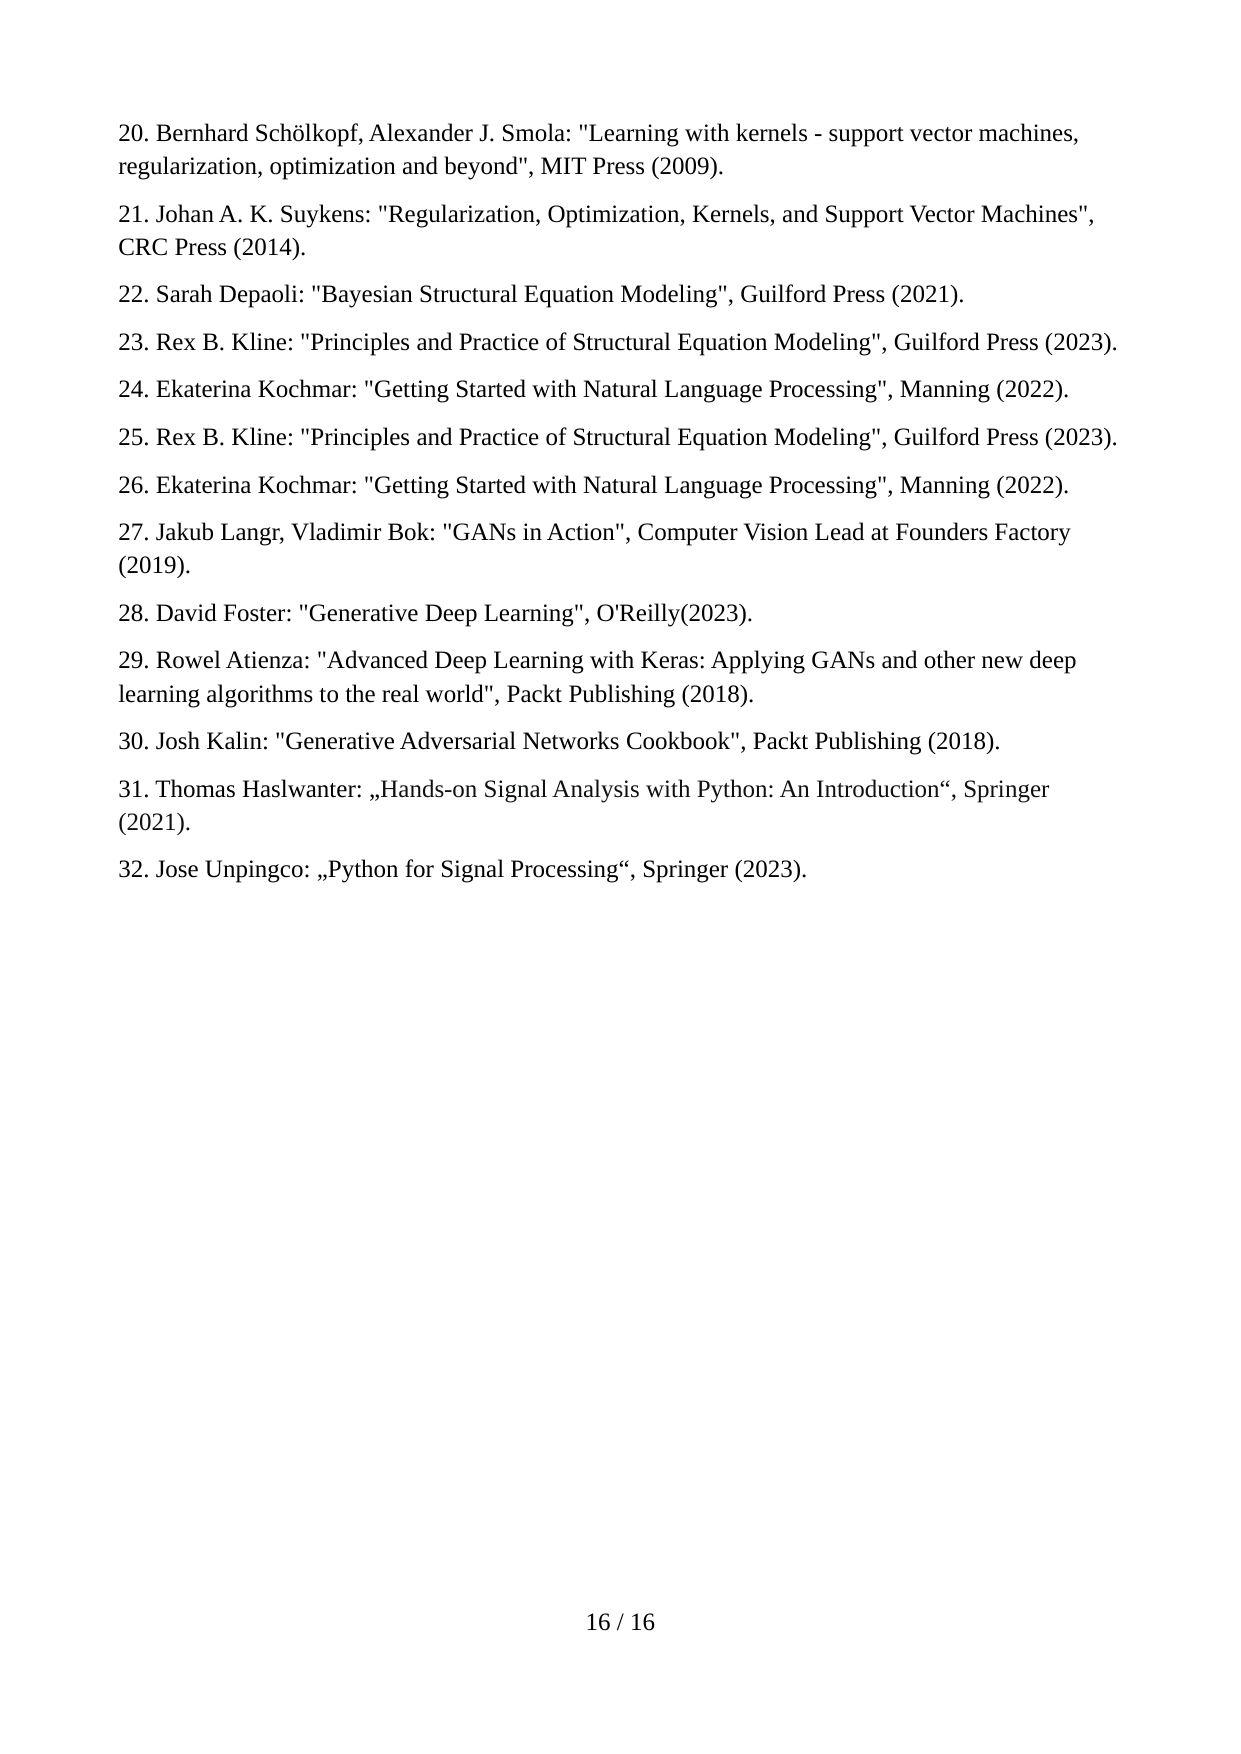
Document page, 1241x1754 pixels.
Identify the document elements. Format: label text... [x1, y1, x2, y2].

text 24. Ekaterina Kochmar: "Getting Started with Natural Language Processing", Manning (2022). [118, 374, 1122, 403]
text 27. Jakub Langr, Vladimir Bok: "GANs in Action", Computer Vision Lead at Founders Factory (2019). [118, 517, 1122, 579]
text 21. Johan A. K. Suykens: "Regularization, Optimization, Kernels, and Support Vector Machines", CRC Press (2014). [118, 199, 1122, 261]
text 26. Ekaterina Kochmar: "Getting Started with Natural Language Processing", Manning (2022). [118, 470, 1122, 498]
text 32. Jose Unpingco: „Python for Signal Processing“, Springer (2023). [118, 854, 1122, 883]
text 31. Thomas Haslwanter: „Hands-on Signal Analysis with Python: An Introduction“, Springer (2021). [118, 774, 1122, 836]
text 30. Josh Kalin: "Generative Adversarial Networks Cookbook", Packt Publishing (2018). [118, 726, 1122, 755]
text 25. Rex B. Kline: "Principles and Practice of Structural Equation Modeling", Guilford Press (2023). [118, 422, 1122, 451]
text 29. Rowel Atienza: "Advanced Deep Learning with Keras: Applying GANs and other new deep learning algorithms to the real world", Packt Publishing (2018). [118, 646, 1122, 707]
text 23. Rex B. Kline: "Principles and Practice of Structural Equation Modeling", Guilford Press (2023). [118, 327, 1122, 356]
text 28. David Foster: "Generative Deep Learning", O'Reilly(2023). [118, 598, 1122, 627]
text 22. Sarah Depaoli: "Bayesian Structural Equation Modeling", Guilford Press (2021). [118, 279, 1122, 308]
text 20. Bernhard Schölkopf, Alexander J. Smola: "Learning with kernels - support vector machines, regularization, optimization and beyond", MIT Press (2009). [118, 118, 1122, 180]
